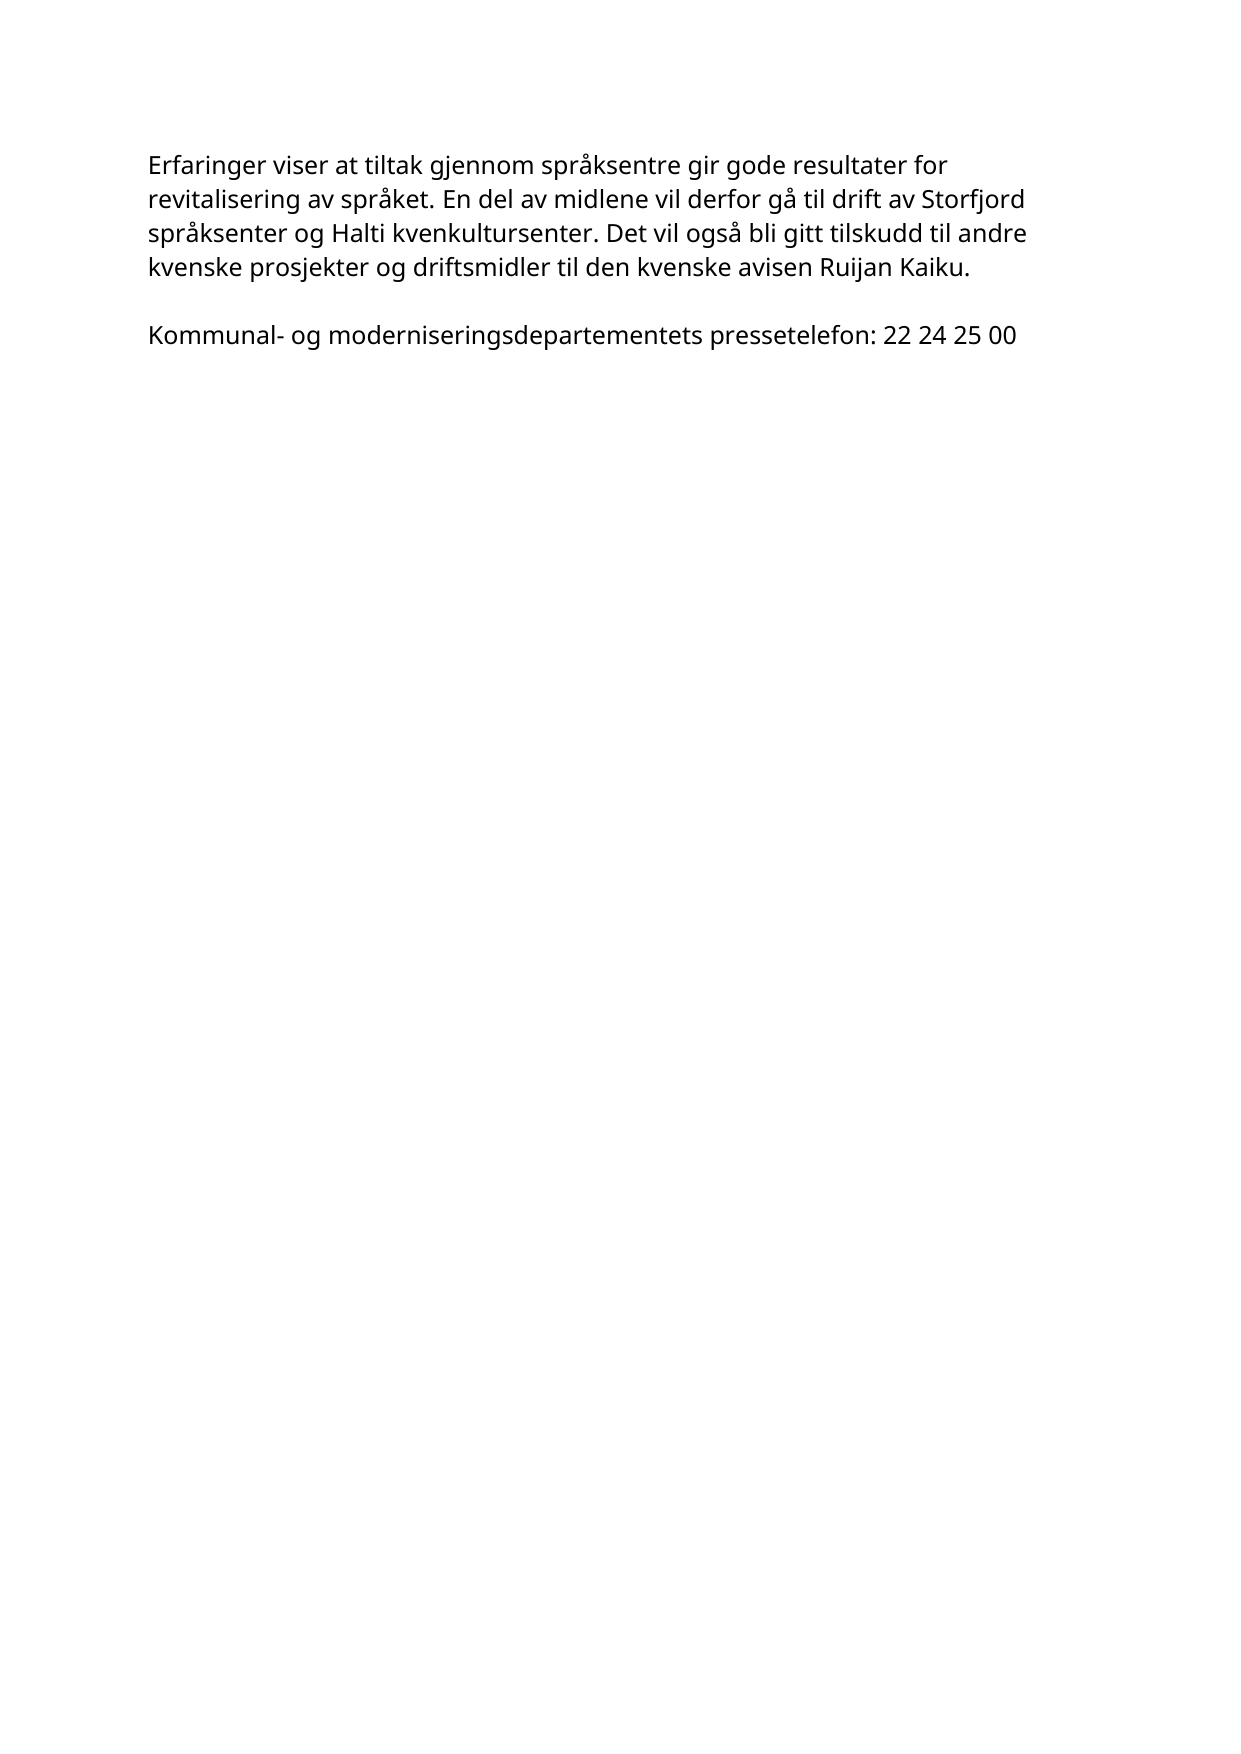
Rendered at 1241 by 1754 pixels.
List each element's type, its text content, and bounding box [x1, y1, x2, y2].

text Kommunal- og moderniseringsdepartementets pressetelefon: 22 24 25 00 [148, 318, 1093, 352]
text Erfaringer viser at tiltak gjennom språksentre gir gode resultater for revitalisering av språket. En del av midlene vil derfor gå til drift av Storfjord språksenter og Halti kvenkultursenter. Det vil også bli gitt tilskudd til andre kvenske prosjekter og driftsmidler til den kvenske avisen Ruijan Kaiku. [148, 148, 1093, 284]
